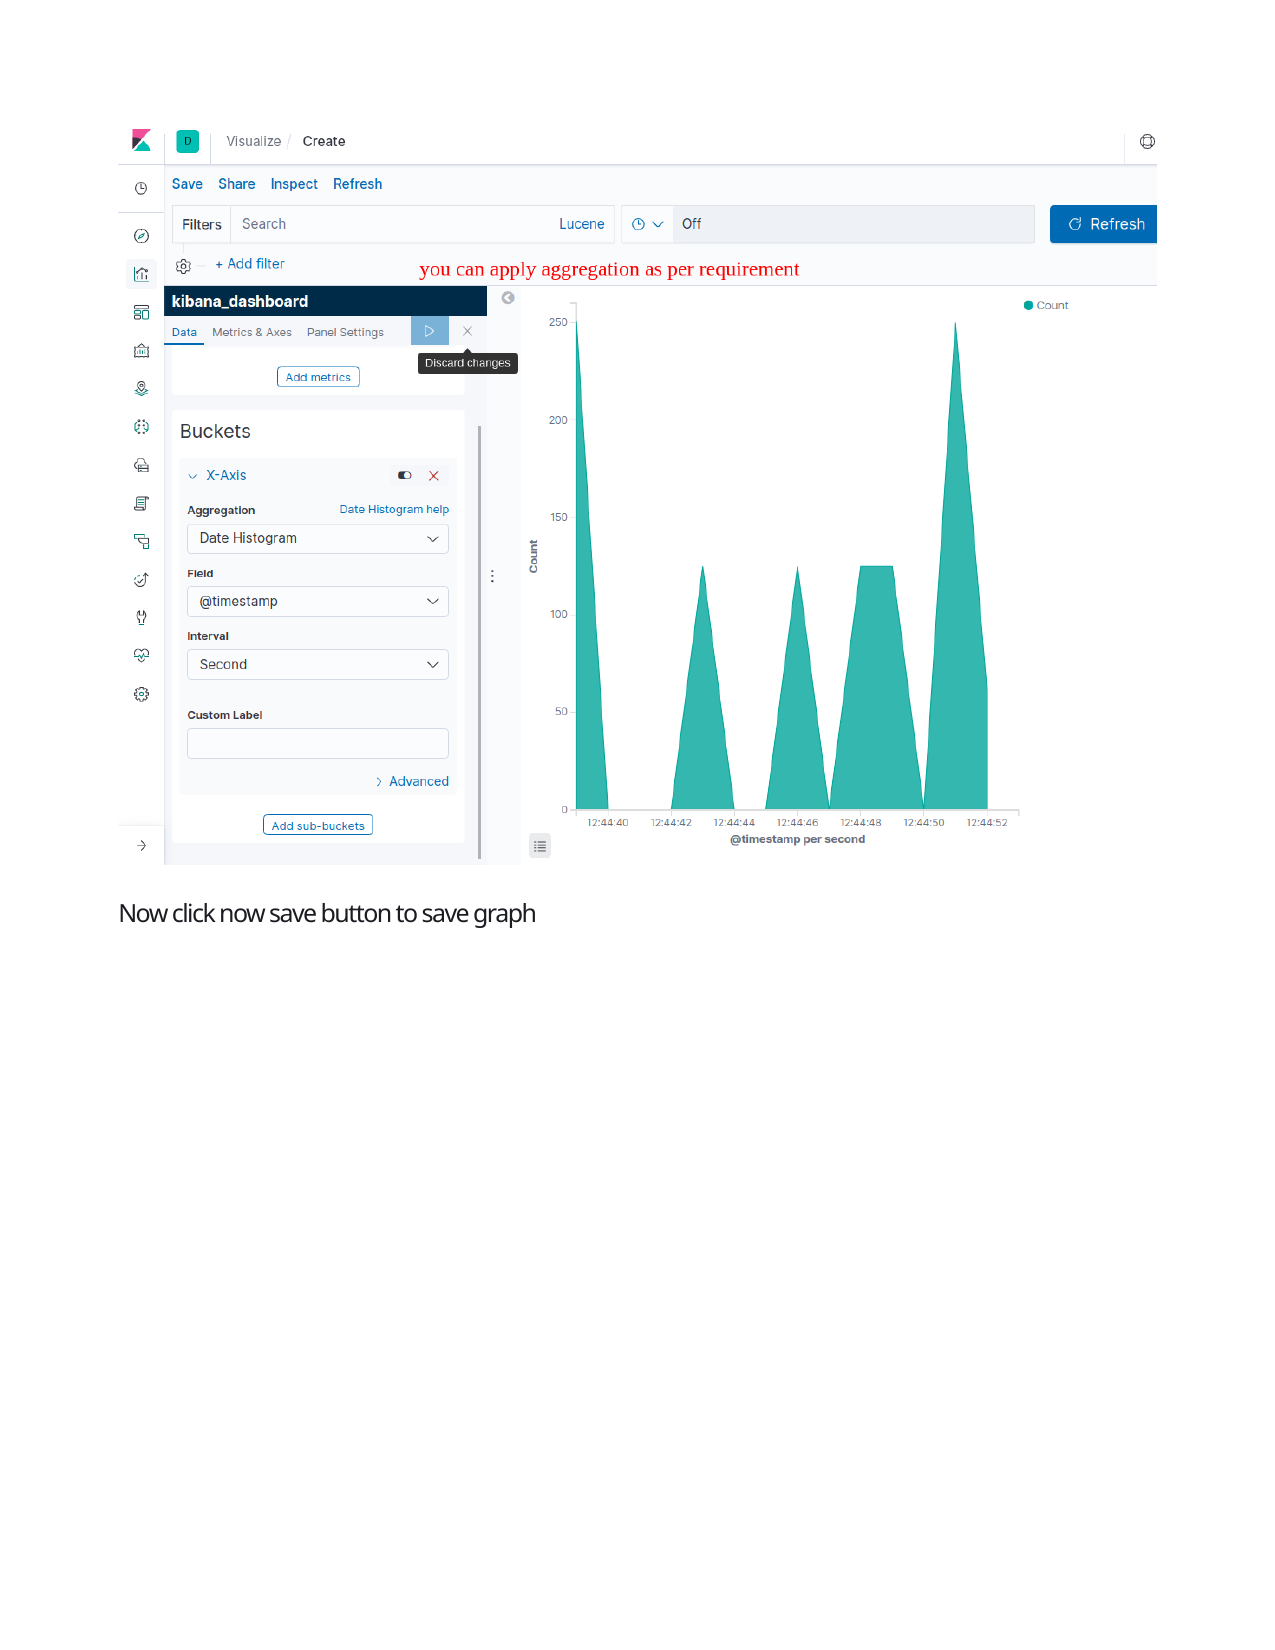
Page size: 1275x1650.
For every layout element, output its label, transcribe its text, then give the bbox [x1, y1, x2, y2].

text Now click now save button to save graph [118, 896, 1157, 930]
picture [118, 118, 1157, 865]
